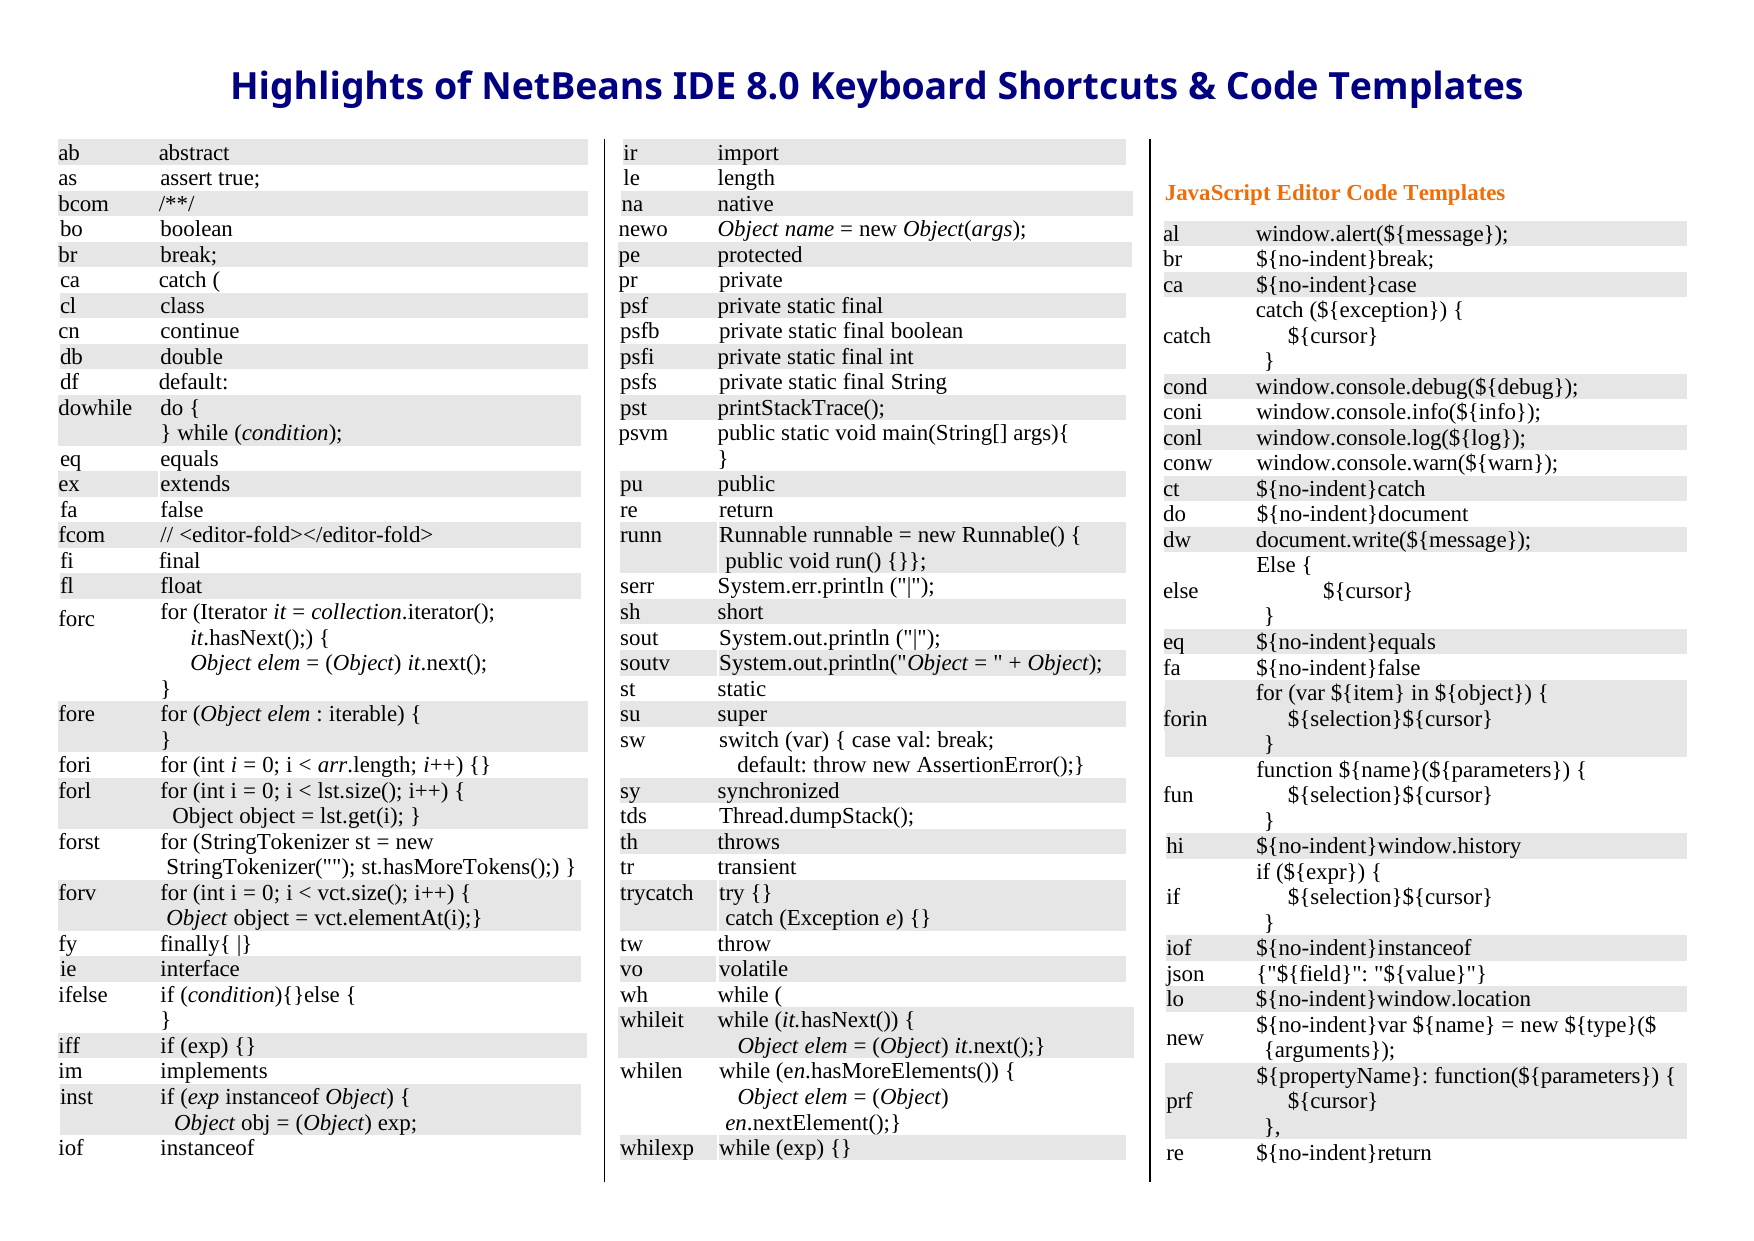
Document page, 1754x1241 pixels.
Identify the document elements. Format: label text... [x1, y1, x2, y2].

table_cell throws [1126, 829, 1134, 854]
table_cell fun [1165, 808, 1256, 833]
table_cell ${no-indent}break; [1256, 246, 1695, 272]
table_cell bo [58, 216, 160, 242]
table_cell while (en.hasMoreElements()) { Object elem = (Object) en.nextElement();} [718, 1058, 1134, 1135]
table_cell short [1126, 599, 1134, 624]
table_cell Thread.dumpStack(); [718, 803, 1134, 829]
table_cell newo [618, 216, 717, 242]
table_cell forc [58, 694, 160, 701]
table_cell catch (${exception}) { ${cursor} } [1256, 297, 1695, 374]
table_cell volatile [1126, 956, 1134, 982]
table_cell catch ( [160, 267, 588, 293]
table_cell interface [581, 956, 588, 982]
table_cell do [1165, 501, 1256, 527]
table_cell wh [618, 982, 717, 1007]
table_cell throw [1126, 931, 1134, 956]
table_cell coni [1165, 399, 1256, 425]
table_cell psfs [618, 369, 717, 395]
table_cell private static final boolean [718, 318, 1134, 344]
table_cell continue [160, 318, 588, 344]
table_cell new [1165, 1012, 1256, 1063]
table_cell public [1126, 471, 1134, 497]
table_cell catch [1165, 297, 1256, 374]
table_cell boolean [160, 216, 588, 242]
table_cell as [58, 165, 160, 191]
table_cell Else { ${cursor} } [1256, 553, 1695, 629]
table_cell return [718, 497, 1134, 522]
table_cell import [1126, 140, 1134, 165]
table_cell if [1165, 859, 1256, 935]
table_cell else [1165, 553, 1256, 629]
table_cell super [1126, 701, 1134, 727]
table_cell public static void main(String[] args){ } [718, 420, 1134, 471]
table_cell ir [618, 140, 623, 165]
text JavaScript Editor Code Templates [1164, 180, 1695, 206]
table_cell ca [58, 267, 160, 293]
table_cell assert true; [160, 165, 588, 191]
table_cell window.console.info(${info}); [1256, 399, 1695, 425]
table_cell sw [618, 727, 717, 778]
table_cell private [718, 267, 1134, 293]
table_cell psfb [618, 318, 717, 344]
table_cell switch (var) { case val: break; default: throw new AssertionError();} [718, 727, 1134, 778]
table_cell fun [1165, 757, 1256, 782]
table_cell float [581, 574, 588, 599]
table_cell extends [581, 471, 588, 497]
table_cell static [1126, 676, 1134, 701]
table_cell tds [618, 803, 717, 829]
table_cell ${no-indent}document [1256, 501, 1695, 527]
table_cell whilen [618, 1058, 717, 1135]
table_cell forin [1165, 680, 1256, 706]
table_cell while ( [718, 982, 1134, 1007]
table_cell whileit [618, 1007, 717, 1058]
table_cell transient [1126, 854, 1134, 880]
table_cell forc [58, 599, 160, 605]
table_cell pr [618, 267, 717, 293]
table_cell prf [1165, 1063, 1256, 1139]
table_cell br [1165, 246, 1256, 272]
table_cell conw [1165, 450, 1256, 476]
table_cell Object name = new Object(args); [718, 216, 1134, 242]
table_cell window.console.warn(${warn}); [1256, 450, 1695, 476]
table_cell psvm [618, 420, 717, 471]
table_cell cn [58, 318, 160, 344]
table_cell private static final String [718, 369, 1134, 395]
table_cell le [618, 165, 623, 191]
table_cell re [618, 497, 717, 522]
table_cell forin [1165, 731, 1256, 757]
